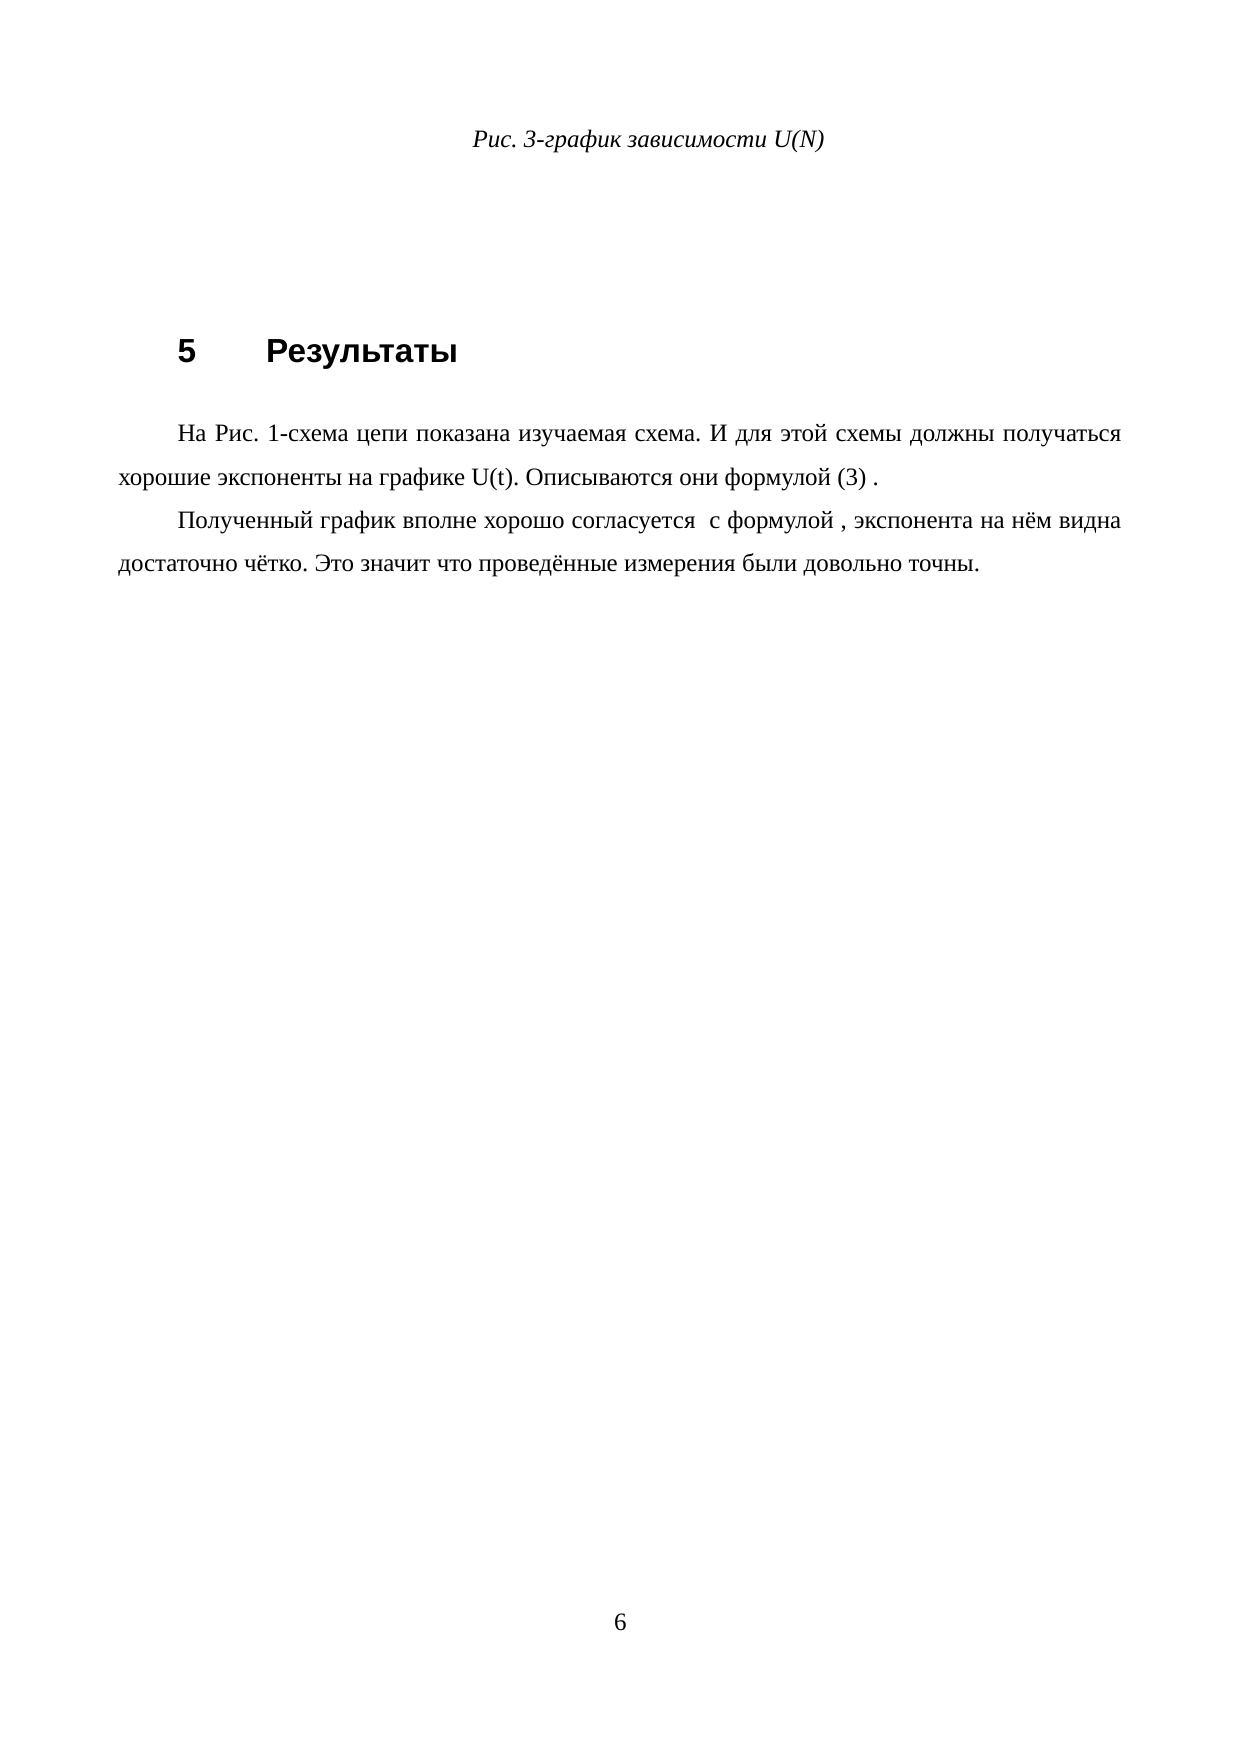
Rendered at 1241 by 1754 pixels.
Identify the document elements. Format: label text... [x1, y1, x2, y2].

subtitle Результаты [118, 331, 1122, 370]
text На Рис. 1-схема цепи показана изучаемая схема. И для этой схемы должны получаться хорошие экспоненты на графике U(t). Описываются они формулой (3) . [118, 418, 1122, 490]
text Полученный график вполне хорошо согласуется с формулой , экспонента на нём видна достаточно чётко. Это значит что проведённые измерения были довольно точны. [118, 505, 1122, 577]
table_cell Рис. 3-график зависимости U(N) [118, 118, 1122, 173]
